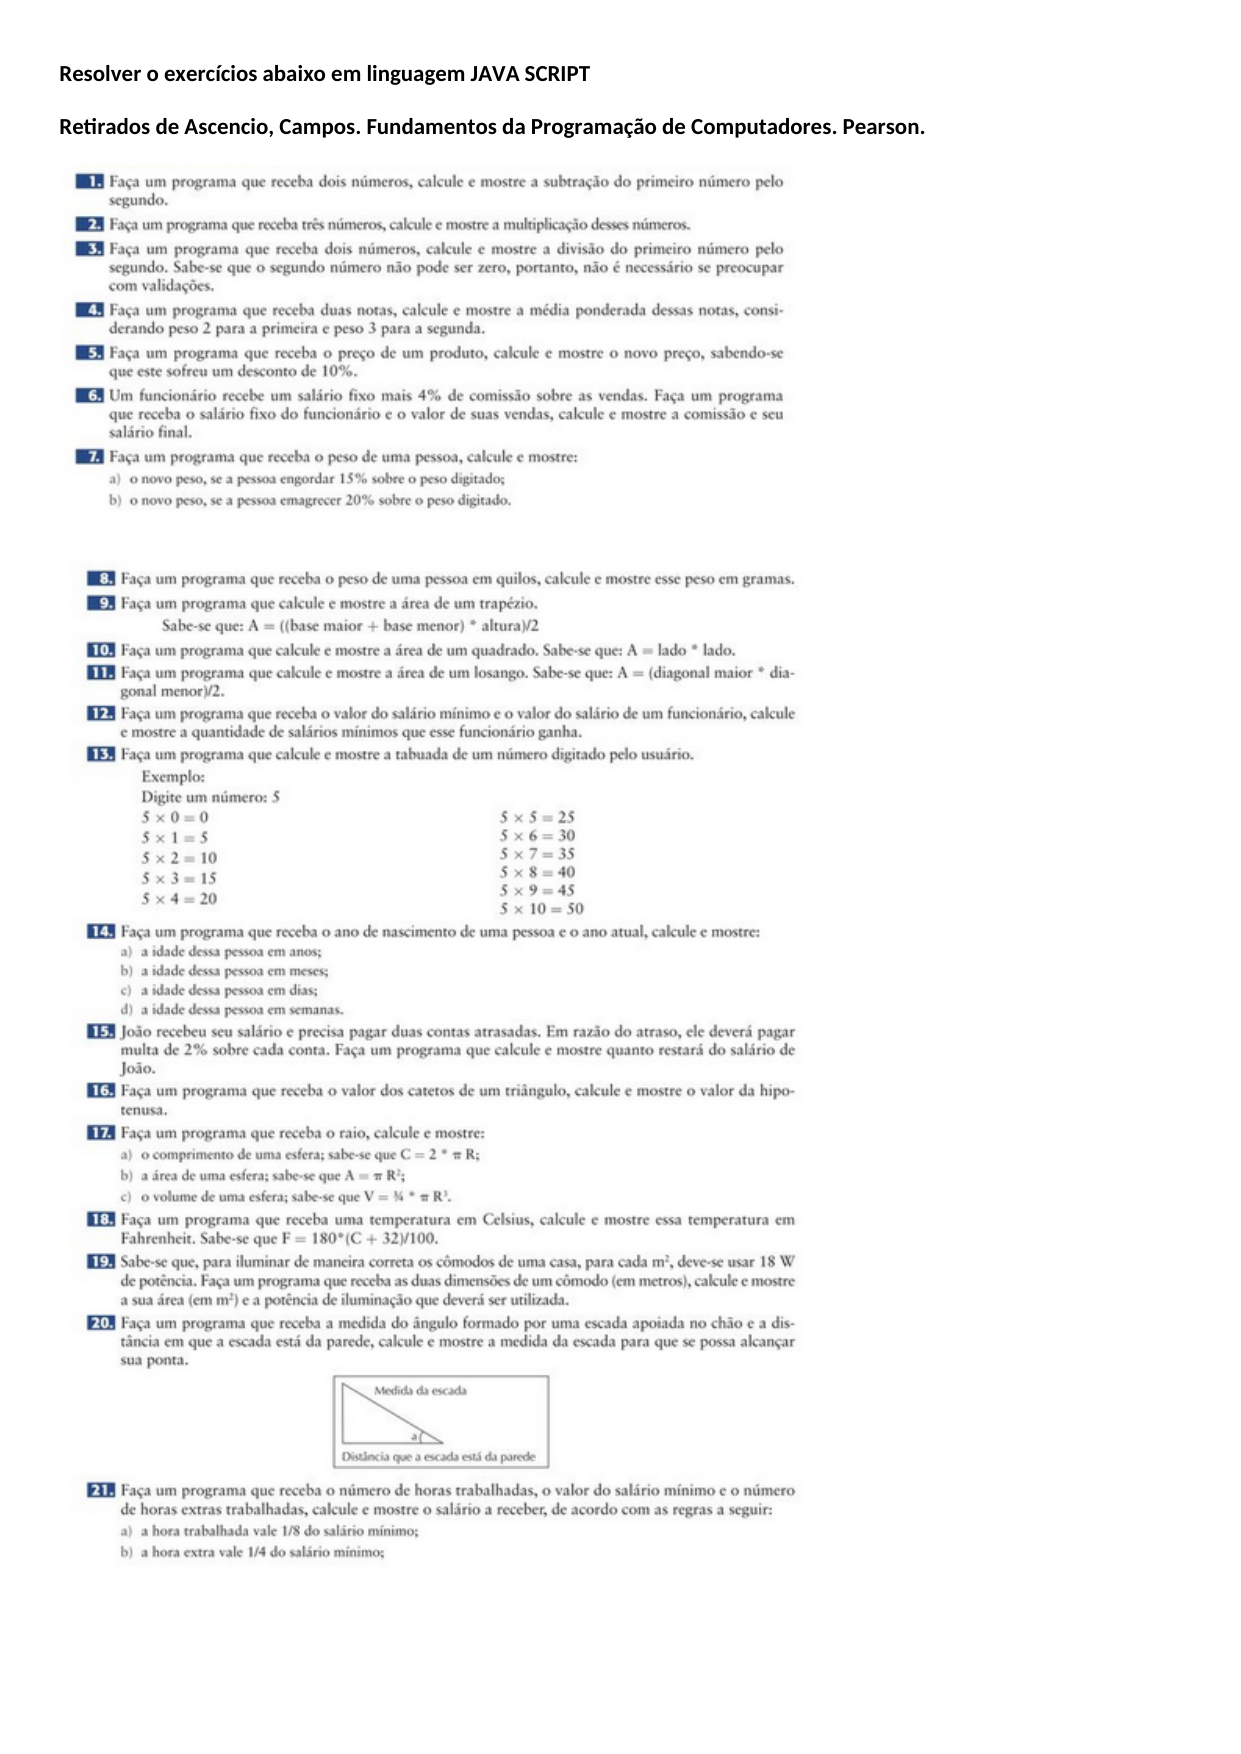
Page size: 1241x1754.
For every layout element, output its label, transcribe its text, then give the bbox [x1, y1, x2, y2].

picture [59, 554, 808, 1574]
picture [59, 165, 797, 529]
text Resolver o exercícios abaixo em linguagem JAVA SCRIPT [59, 59, 1181, 87]
text Retirados de Ascencio, Campos. Fundamentos da Programação de Computadores. Pearson. [59, 112, 1181, 140]
